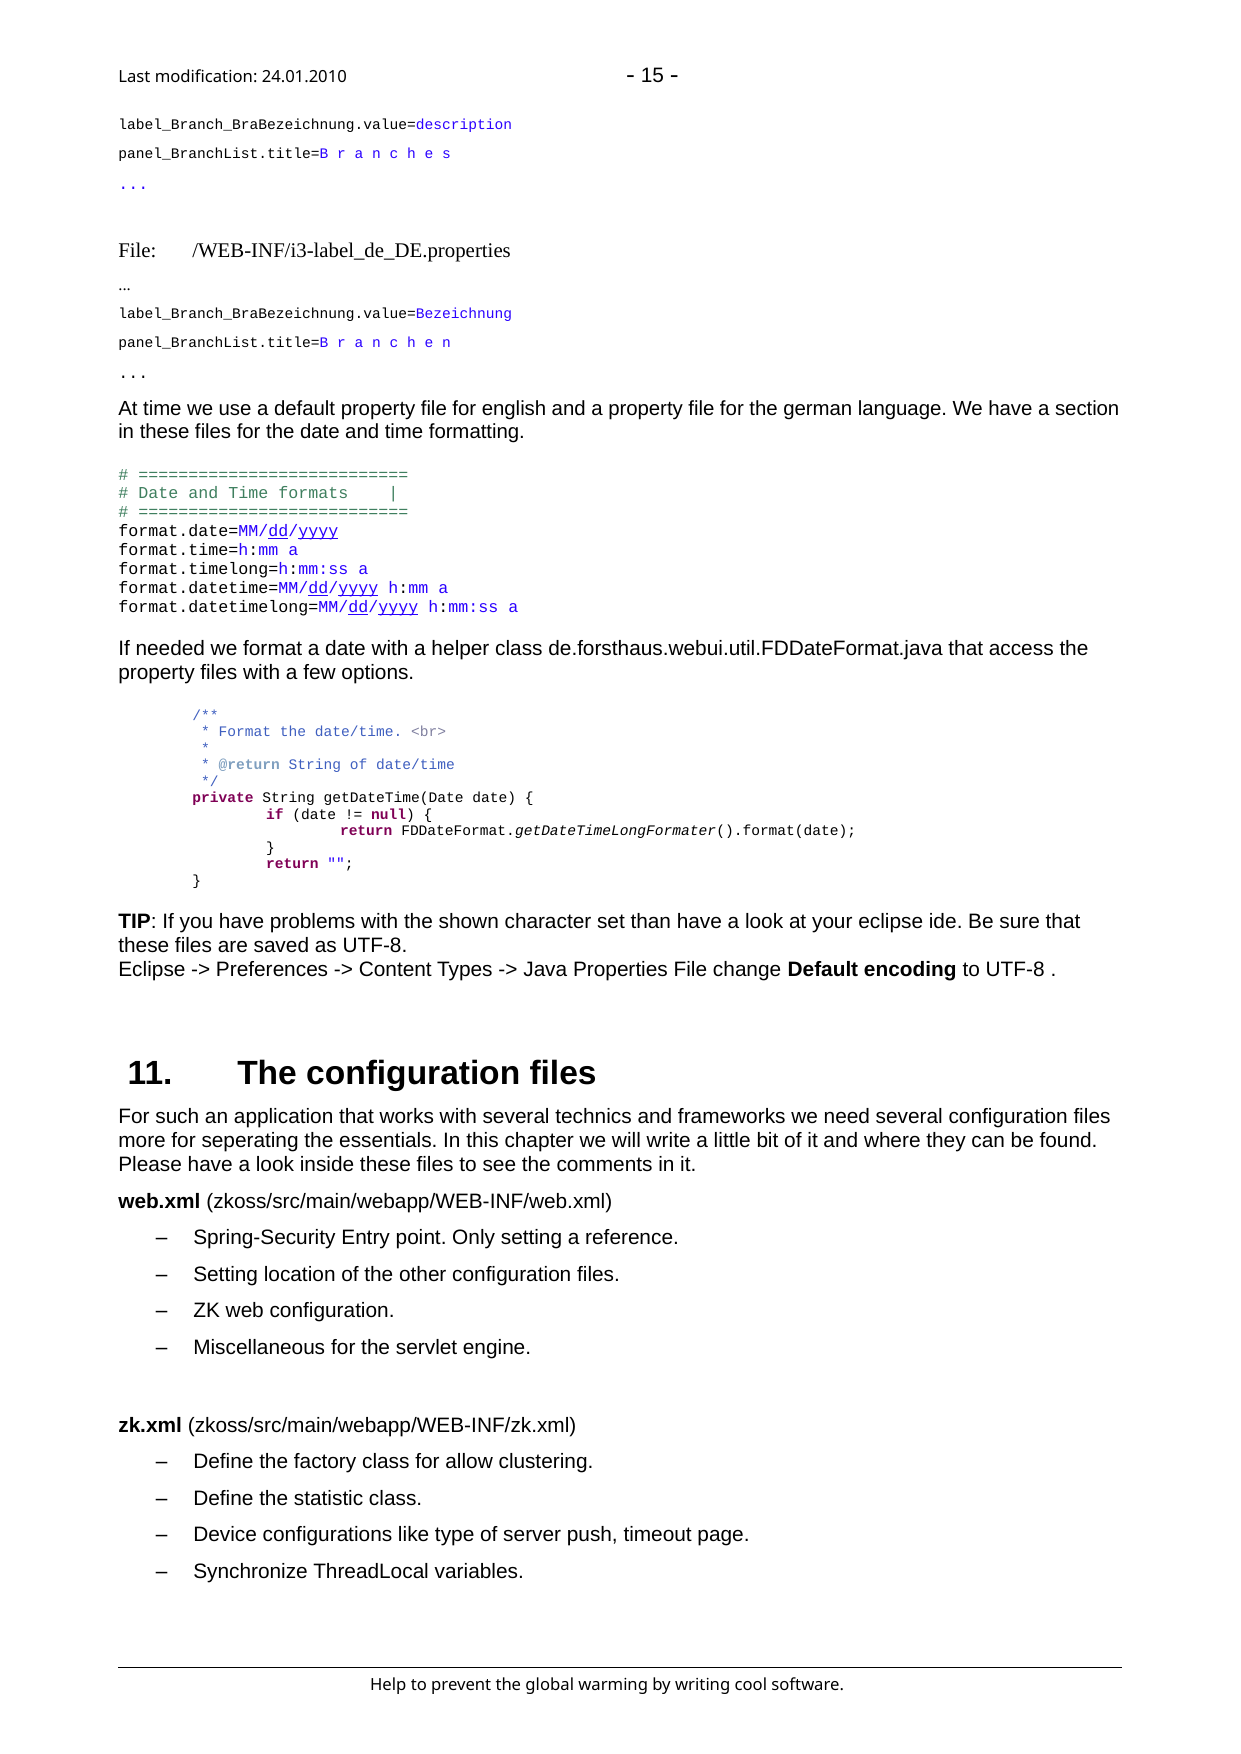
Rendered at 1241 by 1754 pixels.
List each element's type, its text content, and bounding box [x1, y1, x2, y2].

text } [118, 840, 1122, 857]
text /** [118, 708, 1122, 724]
text label_Branch_BraBezeichnung.value=Bezeichnung [118, 307, 1122, 323]
text label_Branch_BraBezeichnung.value=description [118, 117, 1122, 134]
text panel_BranchList.title=B r a n c h e n [118, 336, 1122, 352]
text panel_BranchList.title=B r a n c h e s [118, 146, 1122, 163]
list Miscellaneous for the servlet engine. [156, 1334, 1122, 1359]
list ZK web configuration. [156, 1298, 1122, 1322]
text zk.xml (zkoss/src/main/webapp/WEB-INF/zk.xml) [118, 1412, 1122, 1436]
text ... [118, 175, 1122, 194]
text } [118, 873, 1122, 890]
text format.datetimelong=MM/dd/yyyy h:mm:ss a [118, 598, 1122, 617]
text TIP: If you have problems with the shown character set than have a look at your eclipse ide. Be sure that these files are saved as UTF-8. [118, 909, 1122, 957]
text If needed we format a date with a helper class de.forsthaus.webui.util.FDDateFormat.java that access the property files with a few options. [118, 636, 1122, 684]
text * [118, 741, 1122, 757]
list Define the statistic class. [156, 1485, 1122, 1509]
text web.xml (zkoss/src/main/webapp/WEB-INF/web.xml) [118, 1188, 1122, 1212]
text # Date and Time formats | [118, 485, 1122, 504]
list Synchronize ThreadLocal variables. [156, 1558, 1122, 1583]
text File: /WEB-INF/i3-label_de_DE.properties [118, 238, 1122, 262]
text * Format the date/time. <br> [118, 724, 1122, 741]
list Setting location of the other configuration files. [156, 1261, 1122, 1286]
text format.time=h:mm a [118, 542, 1122, 560]
text if (date != null) { [118, 807, 1122, 824]
text ... [118, 275, 1122, 294]
list Device configurations like type of server push, timeout page. [156, 1522, 1122, 1546]
subtitle The configuration files [118, 1053, 1122, 1092]
text # =========================== [118, 466, 1122, 485]
text # =========================== [118, 504, 1122, 523]
text * @return String of date/time [118, 757, 1122, 774]
text Eclipse -> Preferences -> Content Types -> Java Properties File change Default encoding to UTF-8 . [118, 957, 1122, 981]
text ... [118, 365, 1122, 384]
text At time we use a default property file for english and a property file for the german language. We have a section in these files for the date and time formatting. [118, 396, 1122, 443]
text For such an application that works with several technics and frameworks we need several configuration files more for seperating the essentials. In this chapter we will write a little bit of it and where they can be found. Please have a look inside these files to see the comments in it. [118, 1104, 1122, 1176]
text format.datetime=MM/dd/yyyy h:mm a [118, 579, 1122, 598]
text format.timelong=h:mm:ss a [118, 560, 1122, 579]
text return ""; [118, 857, 1122, 873]
list Spring-Security Entry point. Only setting a reference. [156, 1225, 1122, 1249]
text return FDDateFormat.getDateTimeLongFormater().format(date); [118, 824, 1122, 840]
list Define the factory class for allow clustering. [156, 1449, 1122, 1473]
text */ [118, 774, 1122, 791]
text format.date=MM/dd/yyyy [118, 523, 1122, 542]
text private String getDateTime(Date date) { [118, 791, 1122, 807]
